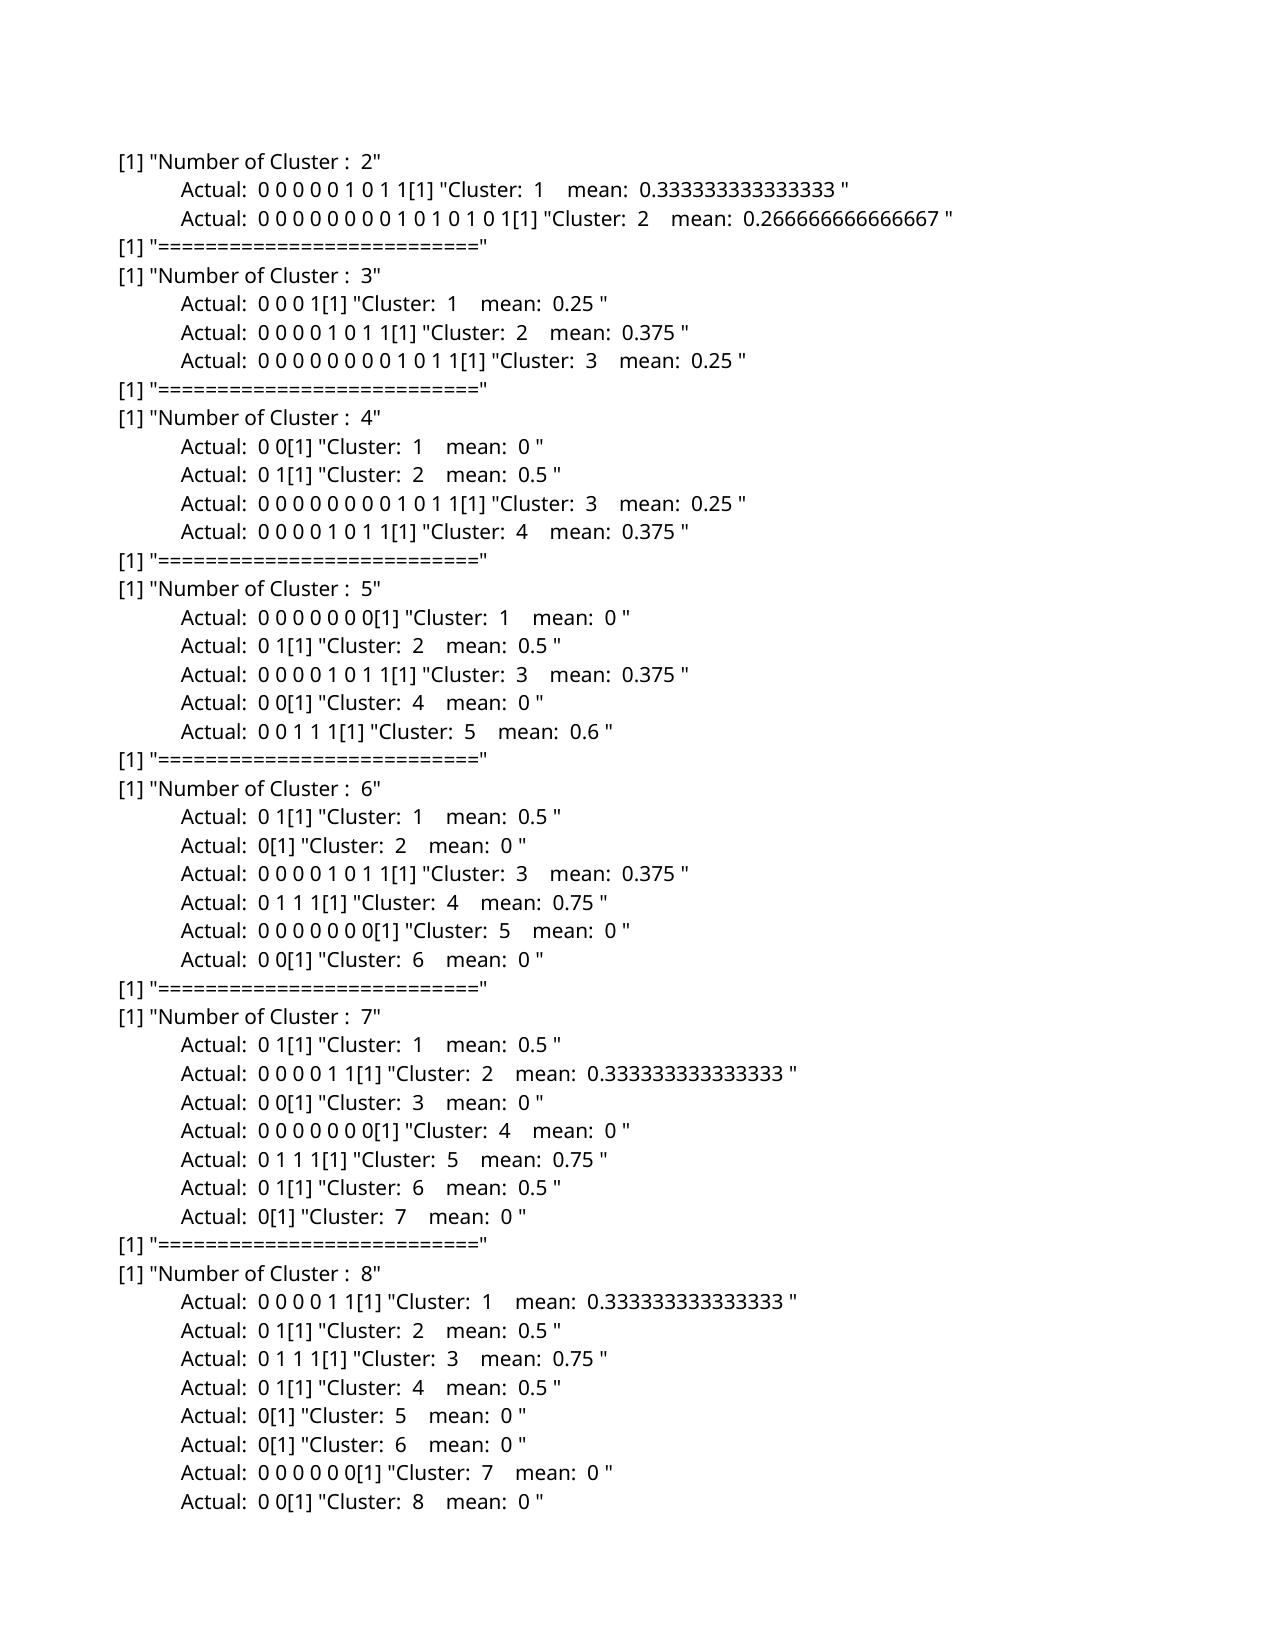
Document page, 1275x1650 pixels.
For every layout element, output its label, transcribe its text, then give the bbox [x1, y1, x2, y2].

text Actual: 0 1[1] "Cluster: 6 mean: 0.5 " [118, 1173, 1157, 1202]
text Actual: 0 1[1] "Cluster: 2 mean: 0.5 " [118, 631, 1157, 660]
text Actual: 0 1 1 1[1] "Cluster: 5 mean: 0.75 " [118, 1145, 1157, 1173]
text [1] "Number of Cluster : 6" [118, 774, 1157, 802]
text Actual: 0[1] "Cluster: 5 mean: 0 " [118, 1401, 1157, 1430]
text Actual: 0 0 1 1 1[1] "Cluster: 5 mean: 0.6 " [118, 717, 1157, 746]
text Actual: 0 1[1] "Cluster: 1 mean: 0.5 " [118, 1031, 1157, 1059]
text Actual: 0 0 0 0 0 0 0[1] "Cluster: 1 mean: 0 " [118, 603, 1157, 631]
text [1] "Number of Cluster : 8" [118, 1259, 1157, 1287]
text Actual: 0 0 0 0 0 0 0 0 1 0 1 1[1] "Cluster: 3 mean: 0.25 " [118, 346, 1157, 375]
text Actual: 0 0 0 0 0 0 0 0 1 0 1 1[1] "Cluster: 3 mean: 0.25 " [118, 489, 1157, 517]
text Actual: 0[1] "Cluster: 7 mean: 0 " [118, 1202, 1157, 1230]
text Actual: 0 0[1] "Cluster: 8 mean: 0 " [118, 1487, 1157, 1516]
text Actual: 0 1 1 1[1] "Cluster: 3 mean: 0.75 " [118, 1344, 1157, 1373]
text Actual: 0 0 0 0 1 0 1 1[1] "Cluster: 2 mean: 0.375 " [118, 318, 1157, 346]
text Actual: 0 0 0 0 0 0 0 0 1 0 1 0 1 0 1[1] "Cluster: 2 mean: 0.266666666666667 " [118, 204, 1157, 232]
text [1] "Number of Cluster : 5" [118, 574, 1157, 603]
text Actual: 0 0 0 0 1 1[1] "Cluster: 2 mean: 0.333333333333333 " [118, 1059, 1157, 1088]
text [1] "Number of Cluster : 7" [118, 1002, 1157, 1031]
text Actual: 0 0 0 0 1 1[1] "Cluster: 1 mean: 0.333333333333333 " [118, 1287, 1157, 1316]
text Actual: 0[1] "Cluster: 6 mean: 0 " [118, 1430, 1157, 1458]
text Actual: 0 0[1] "Cluster: 4 mean: 0 " [118, 688, 1157, 717]
text Actual: 0 1[1] "Cluster: 2 mean: 0.5 " [118, 1316, 1157, 1344]
text [1] "Number of Cluster : 4" [118, 403, 1157, 432]
text Actual: 0 0 0 0 0 1 0 1 1[1] "Cluster: 1 mean: 0.333333333333333 " [118, 175, 1157, 204]
text [1] "===========================" [118, 232, 1157, 261]
text [1] "===========================" [118, 974, 1157, 1002]
text Actual: 0 0 0 0 1 0 1 1[1] "Cluster: 3 mean: 0.375 " [118, 660, 1157, 688]
text Actual: 0 0 0 0 1 0 1 1[1] "Cluster: 4 mean: 0.375 " [118, 517, 1157, 546]
text Actual: 0 0[1] "Cluster: 1 mean: 0 " [118, 432, 1157, 460]
text [1] "===========================" [118, 1230, 1157, 1259]
text [1] "===========================" [118, 375, 1157, 403]
text [1] "Number of Cluster : 2" [118, 147, 1157, 175]
text [1] "===========================" [118, 546, 1157, 574]
text Actual: 0 0 0 1[1] "Cluster: 1 mean: 0.25 " [118, 289, 1157, 318]
text Actual: 0 0[1] "Cluster: 3 mean: 0 " [118, 1088, 1157, 1116]
text Actual: 0 0 0 0 0 0 0[1] "Cluster: 4 mean: 0 " [118, 1116, 1157, 1145]
text Actual: 0 1 1 1[1] "Cluster: 4 mean: 0.75 " [118, 888, 1157, 917]
text Actual: 0 0[1] "Cluster: 6 mean: 0 " [118, 945, 1157, 974]
text [1] "Number of Cluster : 3" [118, 261, 1157, 289]
text Actual: 0 0 0 0 0 0 0[1] "Cluster: 5 mean: 0 " [118, 917, 1157, 945]
text Actual: 0 0 0 0 0 0[1] "Cluster: 7 mean: 0 " [118, 1458, 1157, 1487]
text Actual: 0 0 0 0 1 0 1 1[1] "Cluster: 3 mean: 0.375 " [118, 859, 1157, 888]
text Actual: 0 1[1] "Cluster: 2 mean: 0.5 " [118, 460, 1157, 489]
text Actual: 0 1[1] "Cluster: 1 mean: 0.5 " [118, 802, 1157, 831]
text Actual: 0[1] "Cluster: 2 mean: 0 " [118, 831, 1157, 859]
text [1] "===========================" [118, 746, 1157, 774]
text Actual: 0 1[1] "Cluster: 4 mean: 0.5 " [118, 1373, 1157, 1401]
